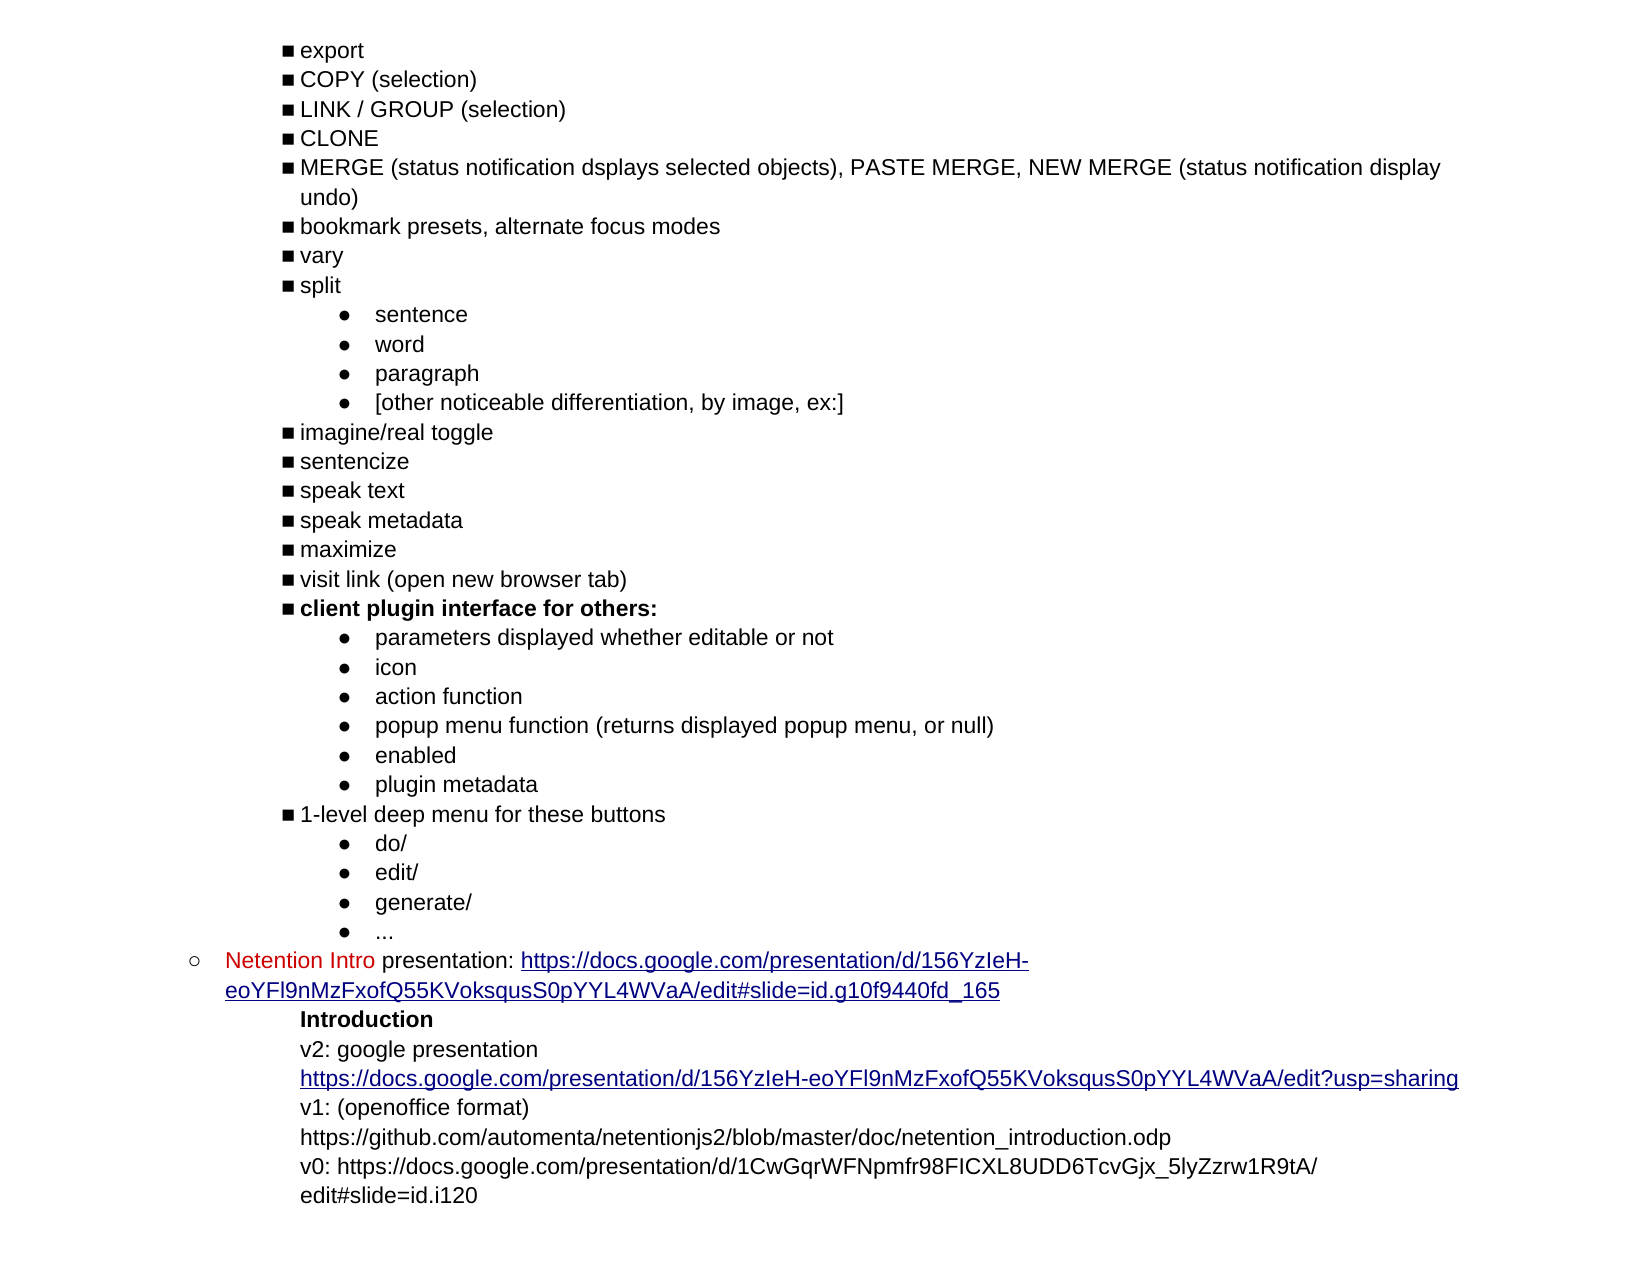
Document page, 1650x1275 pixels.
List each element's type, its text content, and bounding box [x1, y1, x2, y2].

list popup menu function (returns displayed popup menu, or null) [337, 713, 1462, 739]
list split [281, 272, 1462, 298]
text v1: (openoffice format) [300, 1095, 1462, 1121]
list paragraph [337, 361, 1462, 386]
list speak metadata [281, 507, 1462, 533]
list vary [281, 243, 1462, 269]
list 1-level deep menu for these buttons [281, 801, 1462, 827]
list do/ [337, 831, 1462, 856]
text Introduction [300, 1007, 1462, 1032]
list visit link (open new browser tab) [281, 566, 1462, 592]
text v2: google presentation [300, 1036, 1462, 1062]
list action function [337, 684, 1462, 709]
text https://github.com/automenta/netentionjs2/blob/master/doc/netention_introduction.odp [300, 1124, 1462, 1150]
text v0: https://docs.google.com/presentation/d/1CwGqrWFNpmfr98FICXL8UDD6TcvGjx_5lyZzrw1R9tA/edit#slide=id.i120 [300, 1154, 1462, 1209]
list [other noticeable differentiation, by image, ex:] [337, 390, 1462, 416]
list imagine/real toggle [281, 419, 1462, 445]
list bookmark presets, alternate focus modes [281, 214, 1462, 239]
list word [337, 331, 1462, 357]
list edit/ [337, 860, 1462, 886]
list maximize [281, 537, 1462, 562]
list generate/ [337, 889, 1462, 915]
list sentencize [281, 449, 1462, 474]
list Netention Intro presentation: https://docs.google.com/presentation/d/156YzIeH-eoYFl9nMzFxofQ55KVoksqusS0pYYL4WVaA/edit#slide=id.g10f9440fd_165 [187, 948, 1462, 1003]
list enabled [337, 742, 1462, 768]
list parameters displayed whether editable or not [337, 625, 1462, 651]
list ... [337, 919, 1462, 944]
list CLONE [281, 126, 1462, 151]
list COPY (selection) [281, 67, 1462, 92]
text https://docs.google.com/presentation/d/156YzIeH-eoYFl9nMzFxofQ55KVoksqusS0pYYL4WVaA/edit?usp=sharing [300, 1066, 1462, 1091]
list LINK / GROUP (selection) [281, 96, 1462, 122]
list client plugin interface for others: [281, 596, 1462, 621]
list plugin metadata [337, 772, 1462, 797]
list export [281, 37, 1462, 63]
list icon [337, 654, 1462, 680]
list MERGE (status notification dsplays selected objects), PASTE MERGE, NEW MERGE (status notification display undo) [281, 155, 1462, 210]
list speak text [281, 478, 1462, 504]
list sentence [337, 302, 1462, 327]
